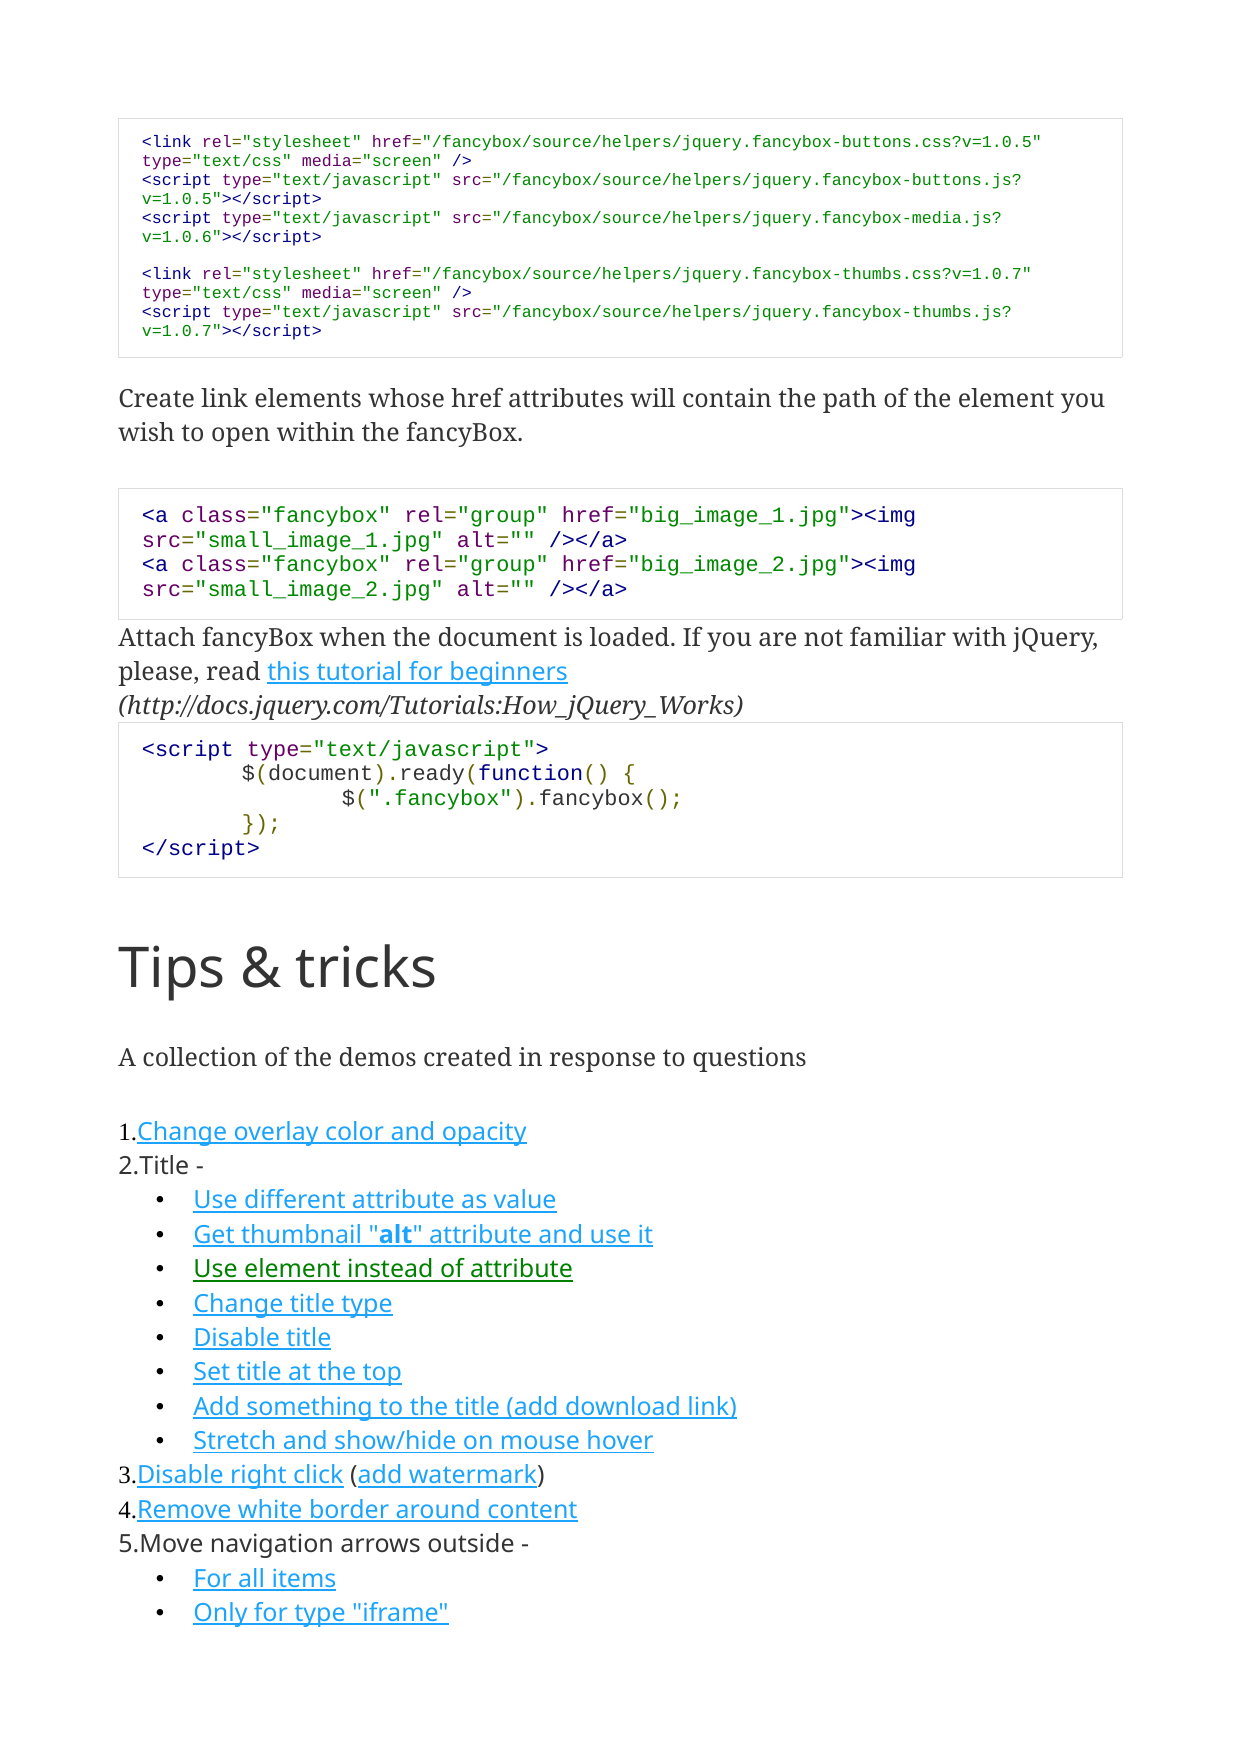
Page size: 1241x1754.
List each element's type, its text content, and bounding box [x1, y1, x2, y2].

text <link rel="stylesheet" href="/fancybox/source/helpers/jquery.fancybox-thumbs.css?v=1.0.7" type="text/css" media="screen" /> [119, 250, 1122, 288]
list Set title at the top [156, 1354, 1122, 1388]
text <script type="text/javascript" src="/fancybox/source/helpers/jquery.fancybox-buttons.js?v=1.0.5"></script> [119, 156, 1122, 193]
text A collection of the demos created in response to questions [118, 1039, 1122, 1074]
text <script type="text/javascript" src="/fancybox/source/helpers/jquery.fancybox-thumbs.js?v=1.0.7"></script> [119, 288, 1122, 357]
list Stretch and show/hide on mouse hover [156, 1422, 1122, 1457]
text }); [119, 796, 1122, 821]
list Only for type "iframe" [156, 1594, 1122, 1629]
text $(".fancybox").fancybox(); [119, 772, 1122, 796]
list For all items [156, 1560, 1122, 1594]
list Disable right click (add watermark) [118, 1457, 1122, 1491]
list Get thumbnail "alt" attribute and use it [156, 1216, 1122, 1251]
text <script type="text/javascript" src="/fancybox/source/helpers/jquery.fancybox-media.js?v=1.0.6"></script> [119, 193, 1122, 247]
text Create link elements whose href attributes will contain the path of the element you wish to open within the fancyBox. [118, 380, 1122, 449]
text <link rel="stylesheet" href="/fancybox/source/helpers/jquery.fancybox-buttons.css?v=1.0.5" type="text/css" media="screen" /> [119, 119, 1122, 156]
list Use different attribute as value [156, 1182, 1122, 1216]
list Title - [118, 1147, 1122, 1182]
text <script type="text/javascript"> [119, 723, 1122, 747]
list Use element instead of attribute [156, 1251, 1122, 1285]
list Move navigation arrows outside - [118, 1526, 1122, 1560]
list Change overlay color and opacity [118, 1113, 1122, 1147]
list Add something to the title (add download link) [156, 1388, 1122, 1422]
list Change title type [156, 1285, 1122, 1319]
list Remove white border around content [118, 1491, 1122, 1526]
list Disable title [156, 1319, 1122, 1354]
text Attach fancyBox when the document is loaded. If you are not familiar with jQuery, please, read this tutorial for beginners (http://docs.jquery.com/Tutorials:How_jQuery_Works) [118, 620, 1122, 722]
text <a class="fancybox" rel="group" href="big_image_2.jpg"><img src="small_image_2.jpg" alt="" /></a> [119, 538, 1122, 619]
subtitle Tips & tricks [118, 927, 1122, 1004]
text <a class="fancybox" rel="group" href="big_image_1.jpg"><img src="small_image_1.jpg" alt="" /></a> [119, 489, 1122, 538]
text $(document).ready(function() { [119, 747, 1122, 772]
text </script> [119, 821, 1122, 877]
